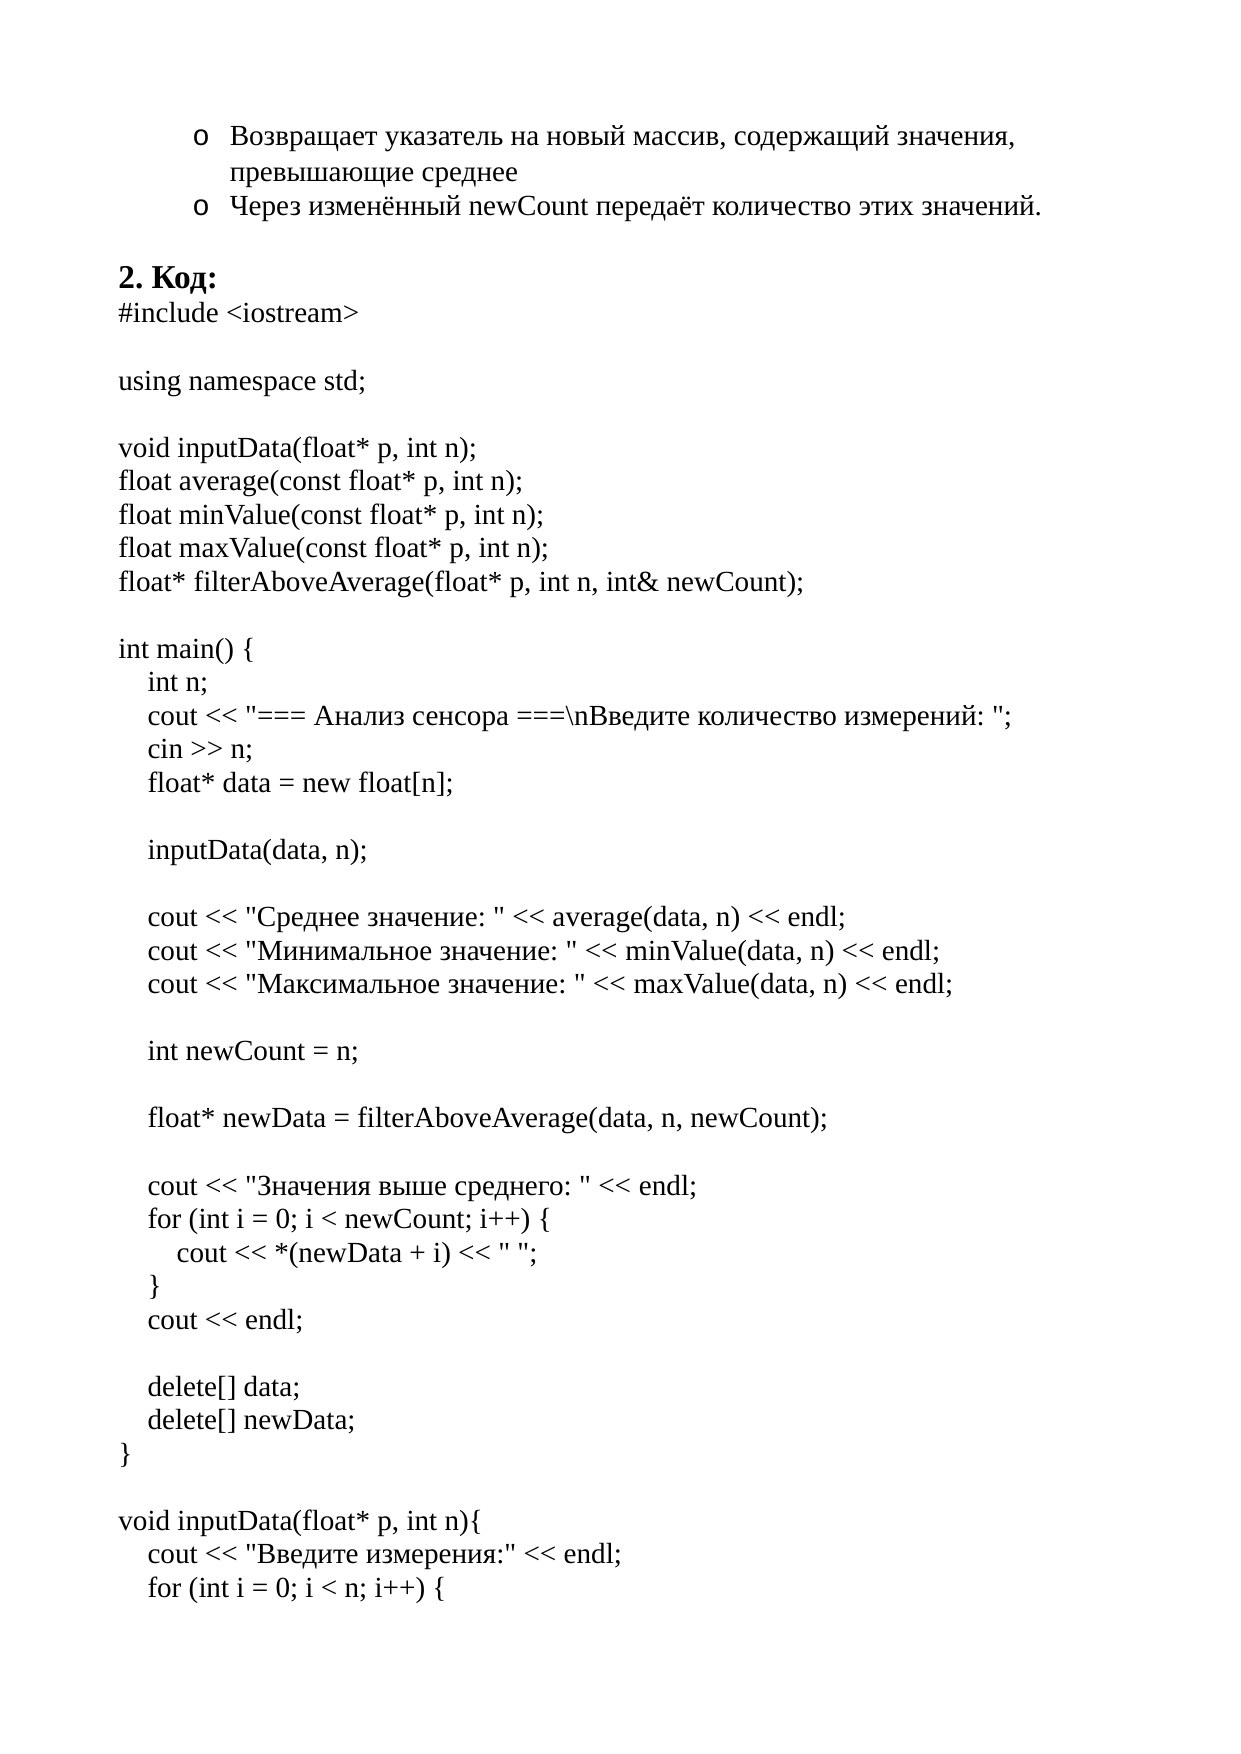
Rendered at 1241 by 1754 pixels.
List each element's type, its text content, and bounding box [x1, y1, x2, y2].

text int main() { [118, 631, 1122, 664]
text int newCount = n; [118, 1033, 1122, 1067]
text float* newData = filterAboveAverage(data, n, newCount); [118, 1101, 1122, 1134]
text using namespace std; [118, 363, 1122, 396]
text cout << "Среднее значение: " << average(data, n) << endl; [118, 899, 1122, 933]
text cout << "Введите измерения:" << endl; [118, 1537, 1122, 1570]
text float maxValue(const float* p, int n); [118, 530, 1122, 564]
text for (int i = 0; i < newCount; i++) { [118, 1201, 1122, 1235]
text #include <iostream> [118, 296, 1122, 329]
text delete[] newData; [118, 1402, 1122, 1436]
text 2. Код: [118, 257, 1122, 296]
text float average(const float* p, int n); [118, 463, 1122, 497]
text cout << *(newData + i) << " "; [118, 1235, 1122, 1268]
text int n; [118, 664, 1122, 698]
text void inputData(float* p, int n){ [118, 1503, 1122, 1537]
text for (int i = 0; i < n; i++) { [118, 1570, 1122, 1604]
text cout << "Максимальное значение: " << maxValue(data, n) << endl; [118, 966, 1122, 1000]
text } [118, 1268, 1122, 1302]
text float minValue(const float* p, int n); [118, 497, 1122, 530]
text cout << "=== Анализ сенсора ===\nВведите количество измерений: "; [118, 698, 1122, 732]
text void inputData(float* p, int n); [118, 430, 1122, 463]
text cin >> n; [118, 732, 1122, 765]
text delete[] data; [118, 1369, 1122, 1402]
text cout << "Значения выше среднего: " << endl; [118, 1168, 1122, 1201]
text float* filterAboveAverage(float* p, int n, int& newCount); [118, 564, 1122, 597]
text inputData(data, n); [118, 832, 1122, 866]
text float* data = new float[n]; [118, 765, 1122, 799]
text } [118, 1436, 1122, 1469]
text cout << "Минимальное значение: " << minValue(data, n) << endl; [118, 933, 1122, 966]
list Возвращает указатель на новый массив, содержащий значения, превышающие среднее [192, 118, 1122, 188]
list Через изменённый newCount передаёт количество этих значений. [192, 188, 1122, 224]
text cout << endl; [118, 1302, 1122, 1335]
